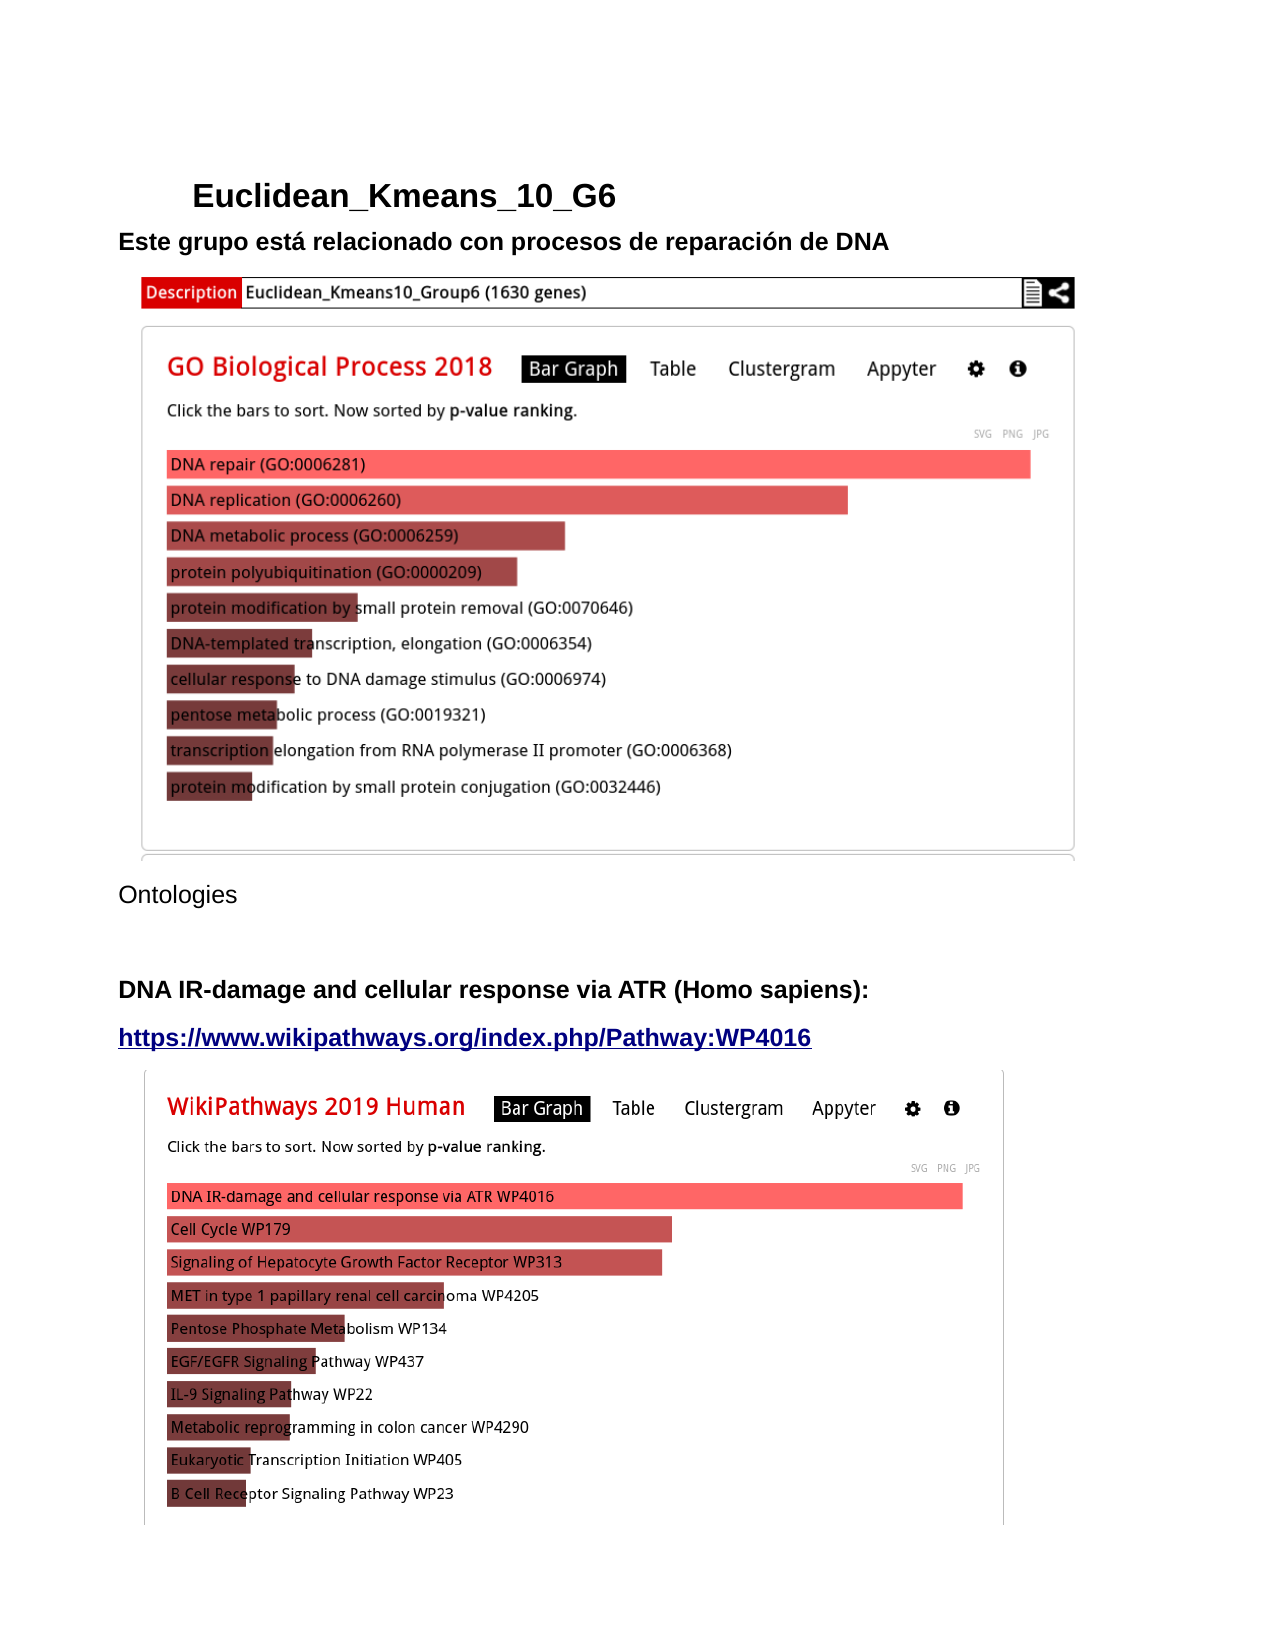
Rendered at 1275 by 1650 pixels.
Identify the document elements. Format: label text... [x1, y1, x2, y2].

text Ontologies [118, 880, 1157, 909]
picture [118, 275, 1099, 861]
text Este grupo está relacionado con procesos de reparación de DNA [118, 227, 1157, 256]
text DNA IR-damage and cellular response via ATR (Homo sapiens): [118, 975, 1157, 1004]
text https://www.wikipathways.org/index.php/Pathway:WP4016 [118, 1023, 1157, 1051]
subtitle Euclidean_Kmeans_10_G6 [118, 176, 1157, 215]
picture [118, 1070, 1034, 1525]
